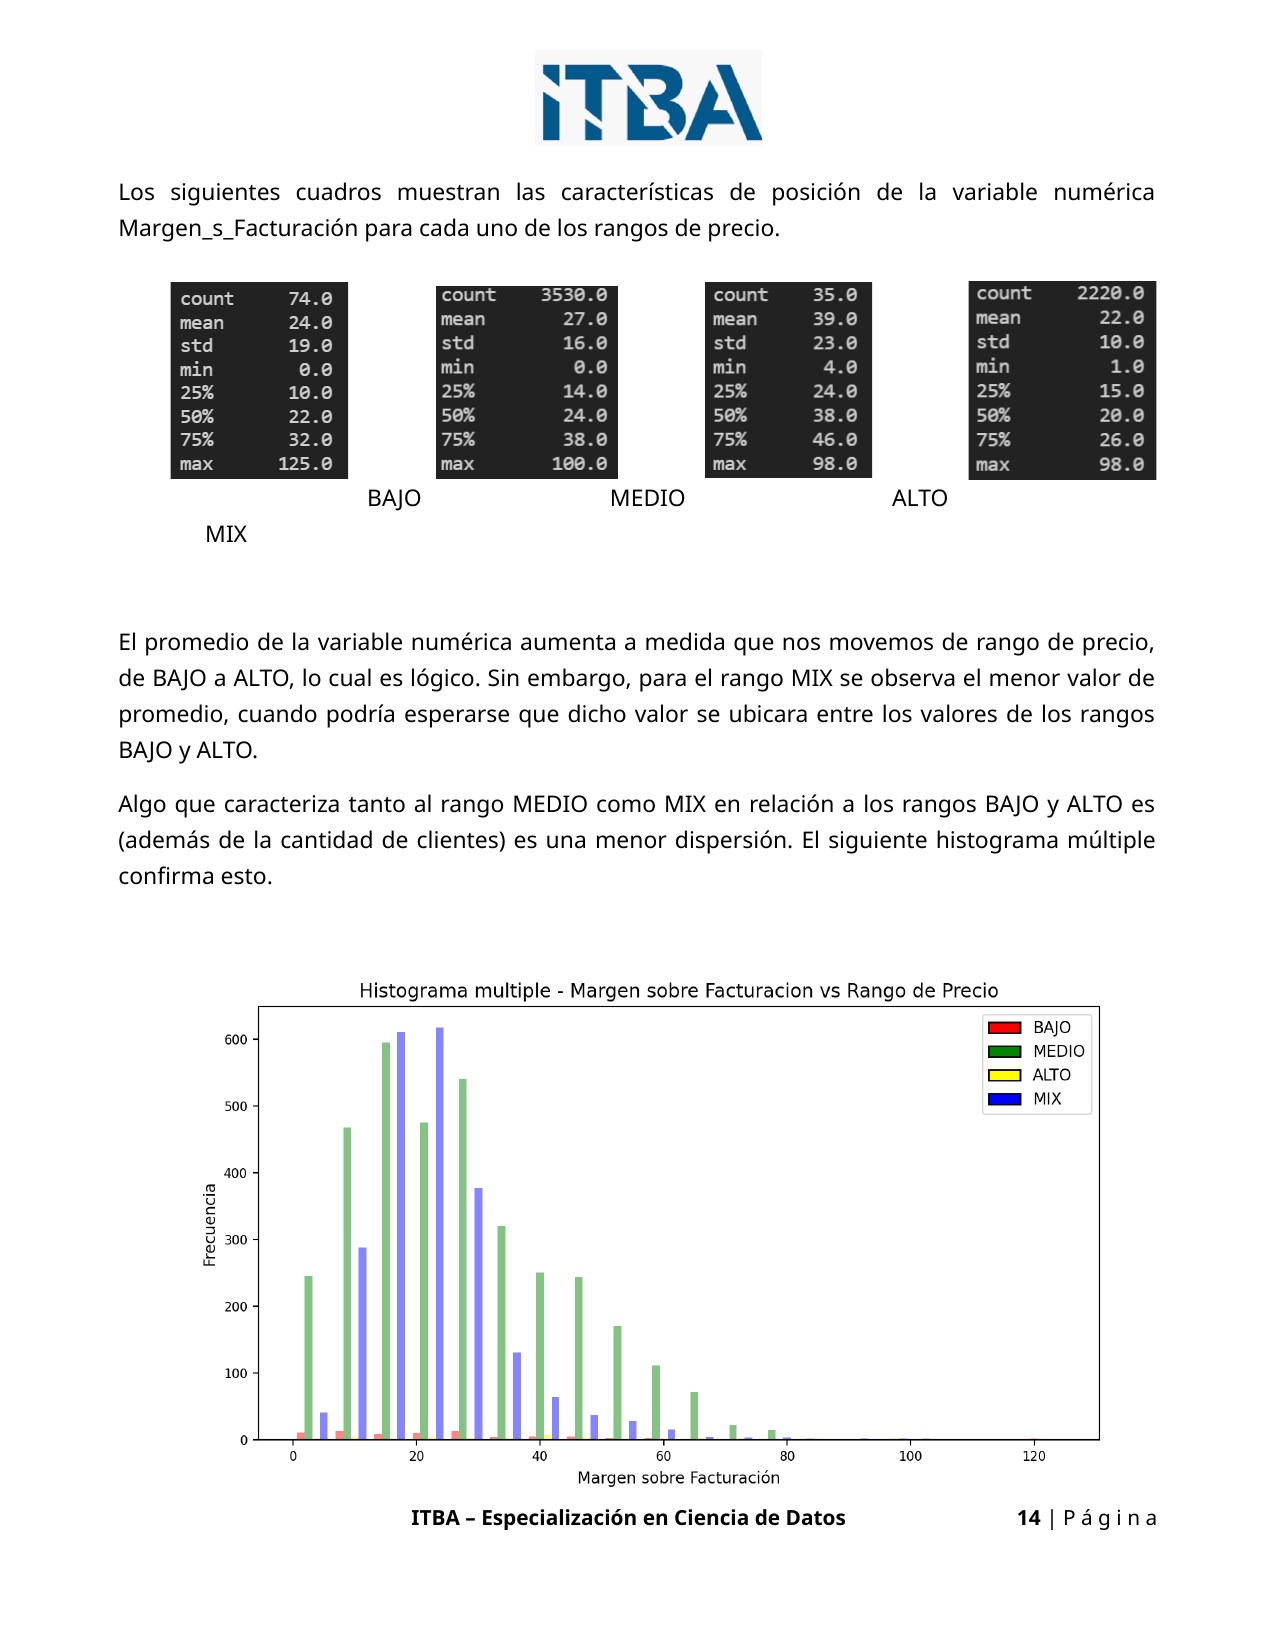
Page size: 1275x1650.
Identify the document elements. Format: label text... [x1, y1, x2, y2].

text Los siguientes cuadros muestran las características de posición de la variable numérica Margen_s_Facturación para cada uno de los rangos de precio. [118, 176, 1157, 243]
picture [705, 282, 873, 478]
picture [968, 281, 1157, 480]
picture [436, 286, 618, 479]
picture [170, 282, 349, 479]
picture [155, 949, 1120, 1491]
text BAJO MEDIO ALTO MIX [118, 482, 1157, 549]
text Algo que caracteriza tanto al rango MEDIO como MIX en relación a los rangos BAJO y ALTO es (además de la cantidad de clientes) es una menor dispersión. El siguiente histograma múltiple confirma esto. [118, 788, 1157, 891]
picture [535, 50, 763, 146]
text El promedio de la variable numérica aumenta a medida que nos movemos de rango de precio, de BAJO a ALTO, lo cual es lógico. Sin embargo, para el rango MIX se observa el menor valor de promedio, cuando podría esperarse que dicho valor se ubicara entre los valores de los rangos BAJO y ALTO. [118, 626, 1157, 765]
